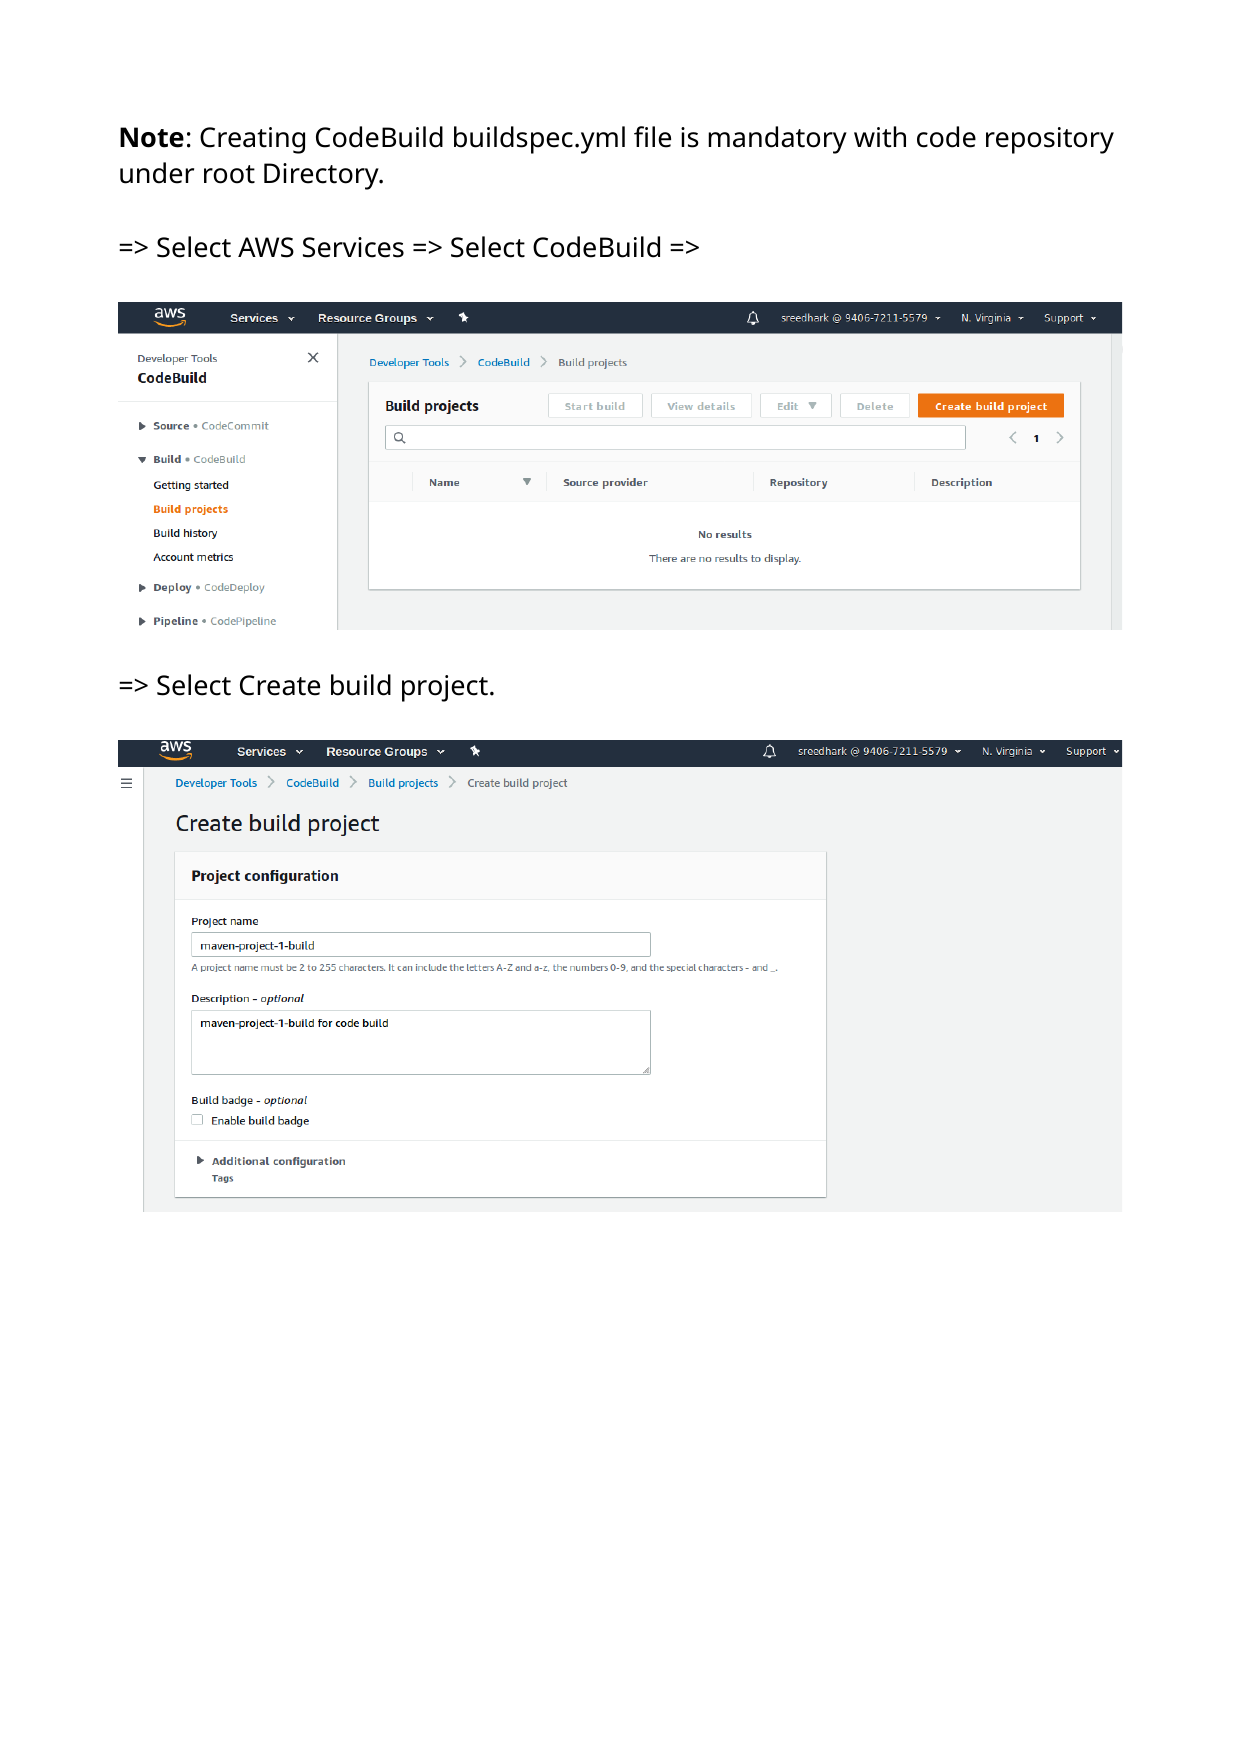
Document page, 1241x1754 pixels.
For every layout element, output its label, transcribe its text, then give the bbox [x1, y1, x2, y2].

text Note: Creating CodeBuild buildspec.yml file is mandatory with code repository under root Directory. [118, 118, 1122, 192]
text => Select AWS Services => Select CodeBuild => [118, 229, 1122, 266]
text => Select Create build project. [118, 666, 1122, 703]
picture [118, 740, 1123, 1212]
picture [118, 302, 1123, 630]
